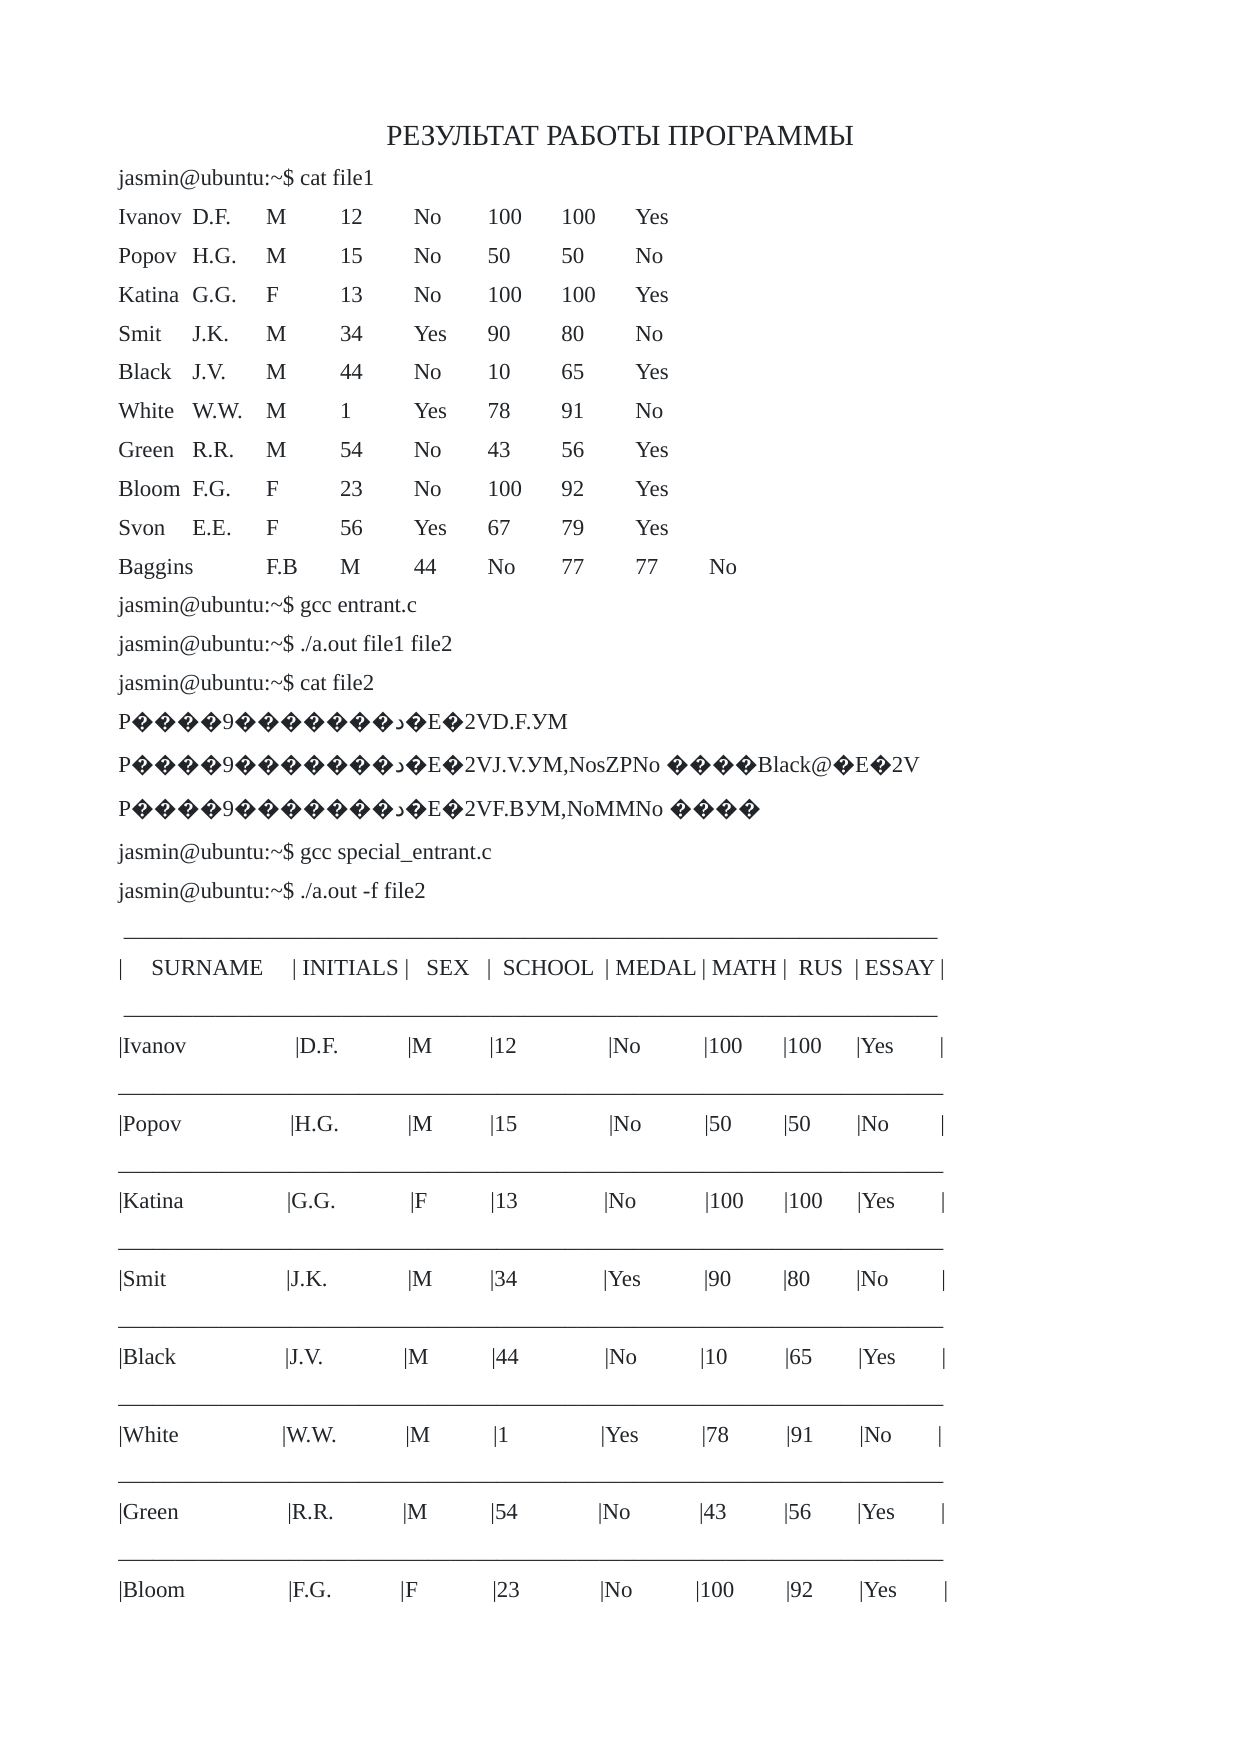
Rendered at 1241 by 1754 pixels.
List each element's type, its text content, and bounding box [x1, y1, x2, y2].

text |Popov |H.G. |M |15 |No |50 |50 |No | [118, 1110, 1122, 1136]
text |Smit |J.K. |M |34 |Yes |90 |80 |No | [118, 1265, 1122, 1292]
text P����9�������د�E�2VD.F.УM [118, 708, 1122, 739]
text Black J.V. M 44 No 10 65 Yes [118, 358, 1122, 385]
text jasmin@ubuntu:~$ ./a.out -f file2 [118, 877, 1122, 903]
text _______________________________________________________________________ [118, 916, 1122, 942]
text ________________________________________________________________________ [118, 1149, 1122, 1175]
text P����9�������د�E�2VJ.V.УM,NosZPNo ����Black@�E�2V [118, 751, 1122, 782]
text White W.W. M 1 Yes 78 91 No [118, 397, 1122, 424]
text jasmin@ubuntu:~$ ./a.out file1 file2 [118, 630, 1122, 657]
text ________________________________________________________________________ [118, 1537, 1122, 1563]
text P����9�������د�E�2VF.BУM,NoMMNo ���� [118, 794, 1122, 825]
text Ivanov D.F. M 12 No 100 100 Yes [118, 203, 1122, 229]
text |Black |J.V. |M |44 |No |10 |65 |Yes | [118, 1343, 1122, 1369]
text |Ivanov |D.F. |M |12 |No |100 |100 |Yes | [118, 1032, 1122, 1058]
text Smit J.K. M 34 Yes 90 80 No [118, 319, 1122, 346]
text jasmin@ubuntu:~$ gcc entrant.c [118, 592, 1122, 618]
text _______________________________________________________________________ [118, 993, 1122, 1019]
text jasmin@ubuntu:~$ cat file1 [118, 164, 1122, 191]
text РЕЗУЛЬТАТ РАБОТЫ ПРОГРАММЫ [118, 118, 1122, 152]
text | SURNAME | INITIALS | SEX | SCHOOL | MEDAL | MATH | RUS | ESSAY | [118, 954, 1122, 981]
text Svon E.E. F 56 Yes 67 79 Yes [118, 514, 1122, 540]
text ________________________________________________________________________ [118, 1226, 1122, 1253]
text Baggins F.B M 44 No 77 77 No [118, 553, 1122, 579]
text Green R.R. M 54 No 43 56 Yes [118, 436, 1122, 462]
text |Katina |G.G. |F |13 |No |100 |100 |Yes | [118, 1187, 1122, 1214]
text ________________________________________________________________________ [118, 1304, 1122, 1330]
text |White |W.W. |M |1 |Yes |78 |91 |No | [118, 1421, 1122, 1447]
text Bloom F.G. F 23 No 100 92 Yes [118, 475, 1122, 501]
text |Green |R.R. |M |54 |No |43 |56 |Yes | [118, 1498, 1122, 1525]
text ________________________________________________________________________ [118, 1459, 1122, 1486]
text ________________________________________________________________________ [118, 1382, 1122, 1408]
text Katina G.G. F 13 No 100 100 Yes [118, 281, 1122, 307]
text jasmin@ubuntu:~$ gcc special_entrant.c [118, 838, 1122, 864]
text |Bloom |F.G. |F |23 |No |100 |92 |Yes | [118, 1576, 1122, 1602]
text jasmin@ubuntu:~$ cat file2 [118, 669, 1122, 696]
text ________________________________________________________________________ [118, 1071, 1122, 1097]
text Popov H.G. M 15 No 50 50 No [118, 242, 1122, 268]
